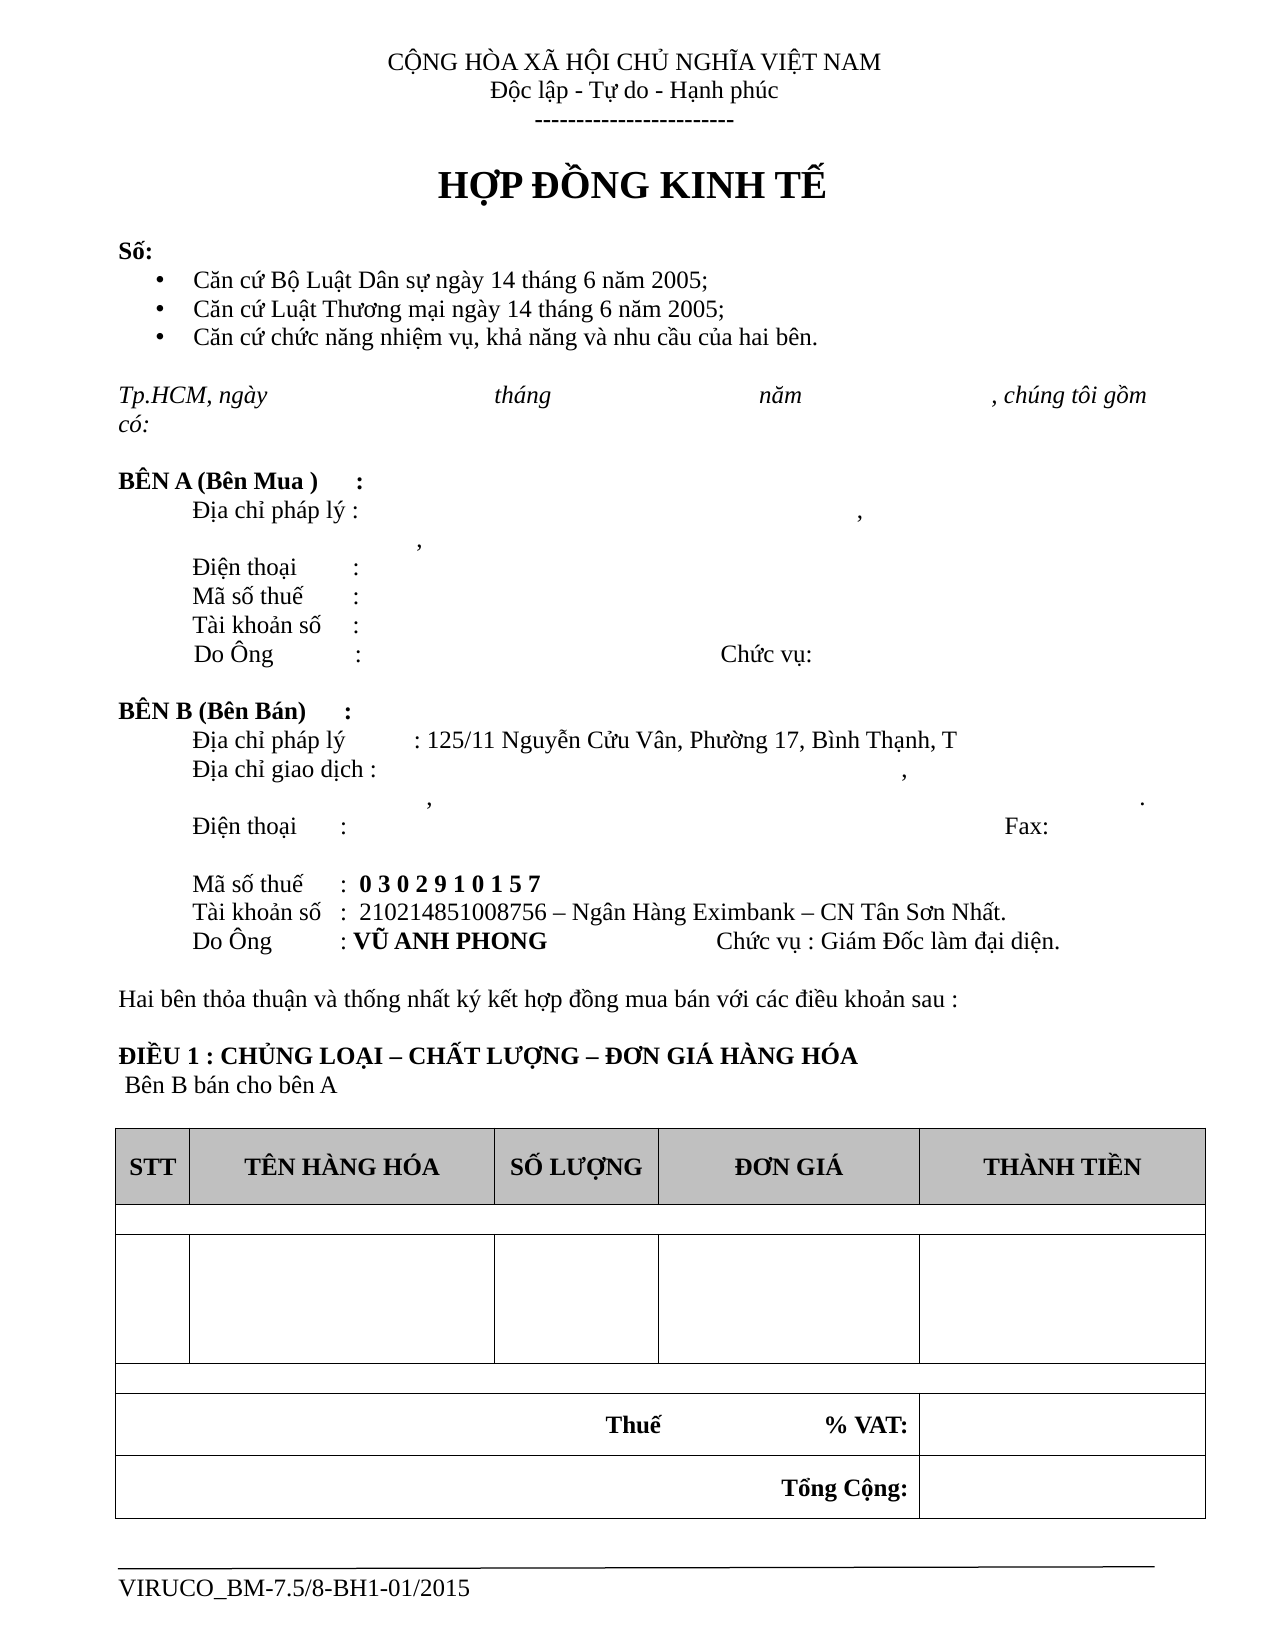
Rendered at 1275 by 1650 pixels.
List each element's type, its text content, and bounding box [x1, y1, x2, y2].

table_header SỐ LƯỢNG [495, 1129, 658, 1204]
table_cell <convert_f_amount(line.price_subtotal)> [920, 1235, 1205, 1363]
table_header STT [116, 1129, 189, 1204]
text Hai bên thỏa thuận và thống nhất ký kết hợp đồng mua bán với các điều khoản sau : [118, 984, 1157, 1012]
table_cell </for> [116, 1364, 1205, 1392]
text CỘNG HÒA XÃ HỘI CHỦ NGHĨA VIỆT NAM [118, 47, 1157, 76]
text Mã số thuế : <o.partner_id and o.partner_id.vat or ''> [118, 581, 1157, 610]
table_cell Thuế <get_tax(o)>% VAT: [116, 1394, 919, 1455]
text Ðiện thoại : <o.company_id and o.company_id.phone or ''> Fax: <o.company_id and o.company_id.fax or ''> [118, 811, 1157, 869]
text BÊN B (Bên Bán) : <o.company_id.name> [118, 696, 1157, 725]
text Do Ông : Chức vụ: [118, 639, 1157, 667]
table_header TÊN HÀNG HÓA [190, 1129, 494, 1204]
text Tài khoản số : 210214851008756 – Ngân Hàng Eximbank – CN Tân Sơn Nhất. [118, 897, 1157, 926]
text Do Ông : VŨ ANH PHONG Chức vụ : Giám Đốc làm đại diện. [118, 926, 1157, 955]
text Ðịa chỉ pháp lý : <o.partner_id and o.partner_id.street or''>, <o.partner_id and o.partner_id.street2 or ''>, <o.partner_id.state_id and o.partner_id.state_id.name or ''> [118, 495, 1157, 552]
list Căn cứ Luật Thương mại ngày 14 tháng 6 năm 2005; [156, 294, 1157, 322]
table_cell <convert_f_amount(o.amount_tax)> [920, 1394, 1205, 1455]
text Số: <o.name> [118, 236, 1157, 265]
table_cell <convert_f_amount(line.price_unit)> [659, 1235, 919, 1363]
table_cell <line.name> [190, 1235, 494, 1363]
table_cell <convert_f_amount(o.amount_total)> [920, 1456, 1205, 1518]
text ÐIỀU 1 : CHỦNG LOẠI – CHẤT LƯỢNG – ĐƠN GIÁ HÀNG HÓA [118, 1041, 1157, 1070]
text ------------------------ [118, 104, 1157, 133]
text Ðịa chỉ giao dịch : <o.company_id and o.company_id.street or''>, <o.company_id and o.company_id.street2 or ''>, <o.company_id.state_id and o.company_id.state_id.name or ''>. [118, 754, 1157, 811]
table_header ĐƠN GIÁ [659, 1129, 919, 1204]
text BÊN A (Bên Mua ) : <o.partner_id.name> [118, 466, 1157, 495]
text Bên B bán cho bên A [118, 1070, 1157, 1099]
table_cell Tổng Cộng: [116, 1456, 919, 1518]
table_header THÀNH TIỀN [920, 1129, 1205, 1204]
text Ðịa chỉ pháp lý : 125/11 Nguyễn Cửu Vân, Phường 17, Bình Thạnh, T [118, 725, 1157, 754]
list Căn cứ chức năng nhiệm vụ, khả năng và nhu cầu của hai bên. [156, 322, 1157, 351]
table_cell <sequence + 1> [116, 1235, 189, 1363]
text Tài khoản số : <get_nganhang(o)> [118, 610, 1157, 639]
table_cell <for each="sequence,line in enumerate(o.hopdong_line)"> [116, 1205, 1205, 1234]
text Ðộc lập - Tự do - Hạnh phúc [118, 76, 1157, 104]
text HỢP ĐỒNG KINH TẾ [118, 162, 1157, 207]
text Mã số thuế : 0 3 0 2 9 1 0 1 5 7 [118, 869, 1157, 897]
list Căn cứ Bộ Luật Dân sự ngày 14 tháng 6 năm 2005; [156, 265, 1157, 294]
table_cell <convert_f_amount(line.product_qty)> [495, 1235, 658, 1363]
text Ðiện thoại : <o.partner_id and o.partner_id.phone or ''> [118, 552, 1157, 581]
text Tp.HCM, ngày <o.tu_ngay[8:10]> tháng <o.tu_ngay[5:7]> năm <o.tu_ngay[:4]>, chúng tôi gồm có: [118, 380, 1157, 437]
